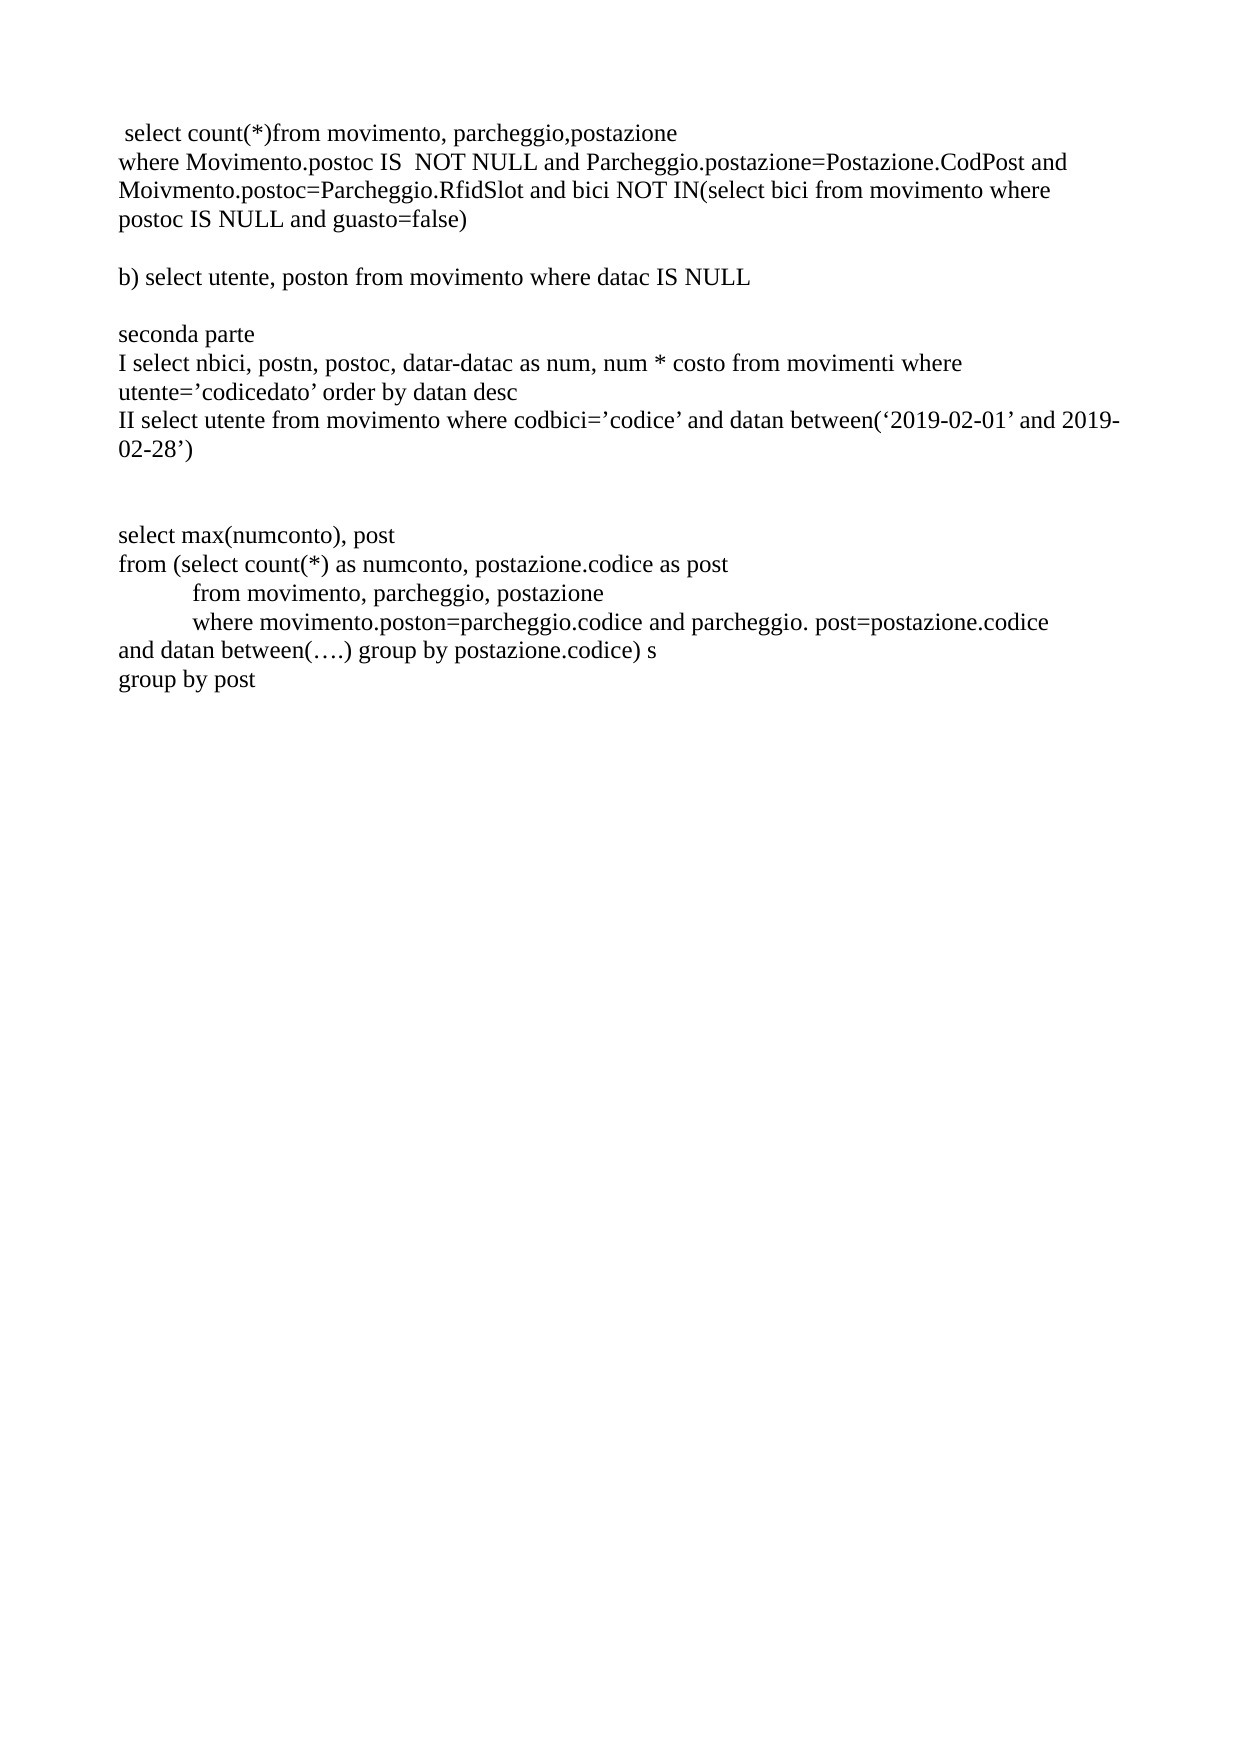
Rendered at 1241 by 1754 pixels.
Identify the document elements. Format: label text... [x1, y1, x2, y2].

text I select nbici, postn, postoc, datar-datac as num, num * costo from movimenti where utente=’codicedato’ order by datan desc [118, 348, 1122, 406]
text from (select count(*) as numconto, postazione.codice as post [118, 549, 1122, 578]
text where Movimento.postoc IS NOT NULL and Parcheggio.postazione=Postazione.CodPost and Moivmento.postoc=Parcheggio.RfidSlot and bici NOT IN(select bici from movimento where postoc IS NULL and guasto=false) [118, 147, 1122, 233]
text and datan between(….) group by postazione.codice) s [118, 636, 1122, 664]
text group by post [118, 664, 1122, 693]
text II select utente from movimento where codbici=’codice’ and datan between(‘2019-02-01’ and 2019-02-28’) [118, 406, 1122, 463]
text from movimento, parcheggio, postazione [118, 578, 1122, 607]
text select max(numconto), post [118, 521, 1122, 549]
text select count(*)from movimento, parcheggio,postazione [118, 118, 1122, 147]
text b) select utente, poston from movimento where datac IS NULL [118, 262, 1122, 291]
text seconda parte [118, 319, 1122, 348]
text where movimento.poston=parcheggio.codice and parcheggio. post=postazione.codice [118, 607, 1122, 636]
